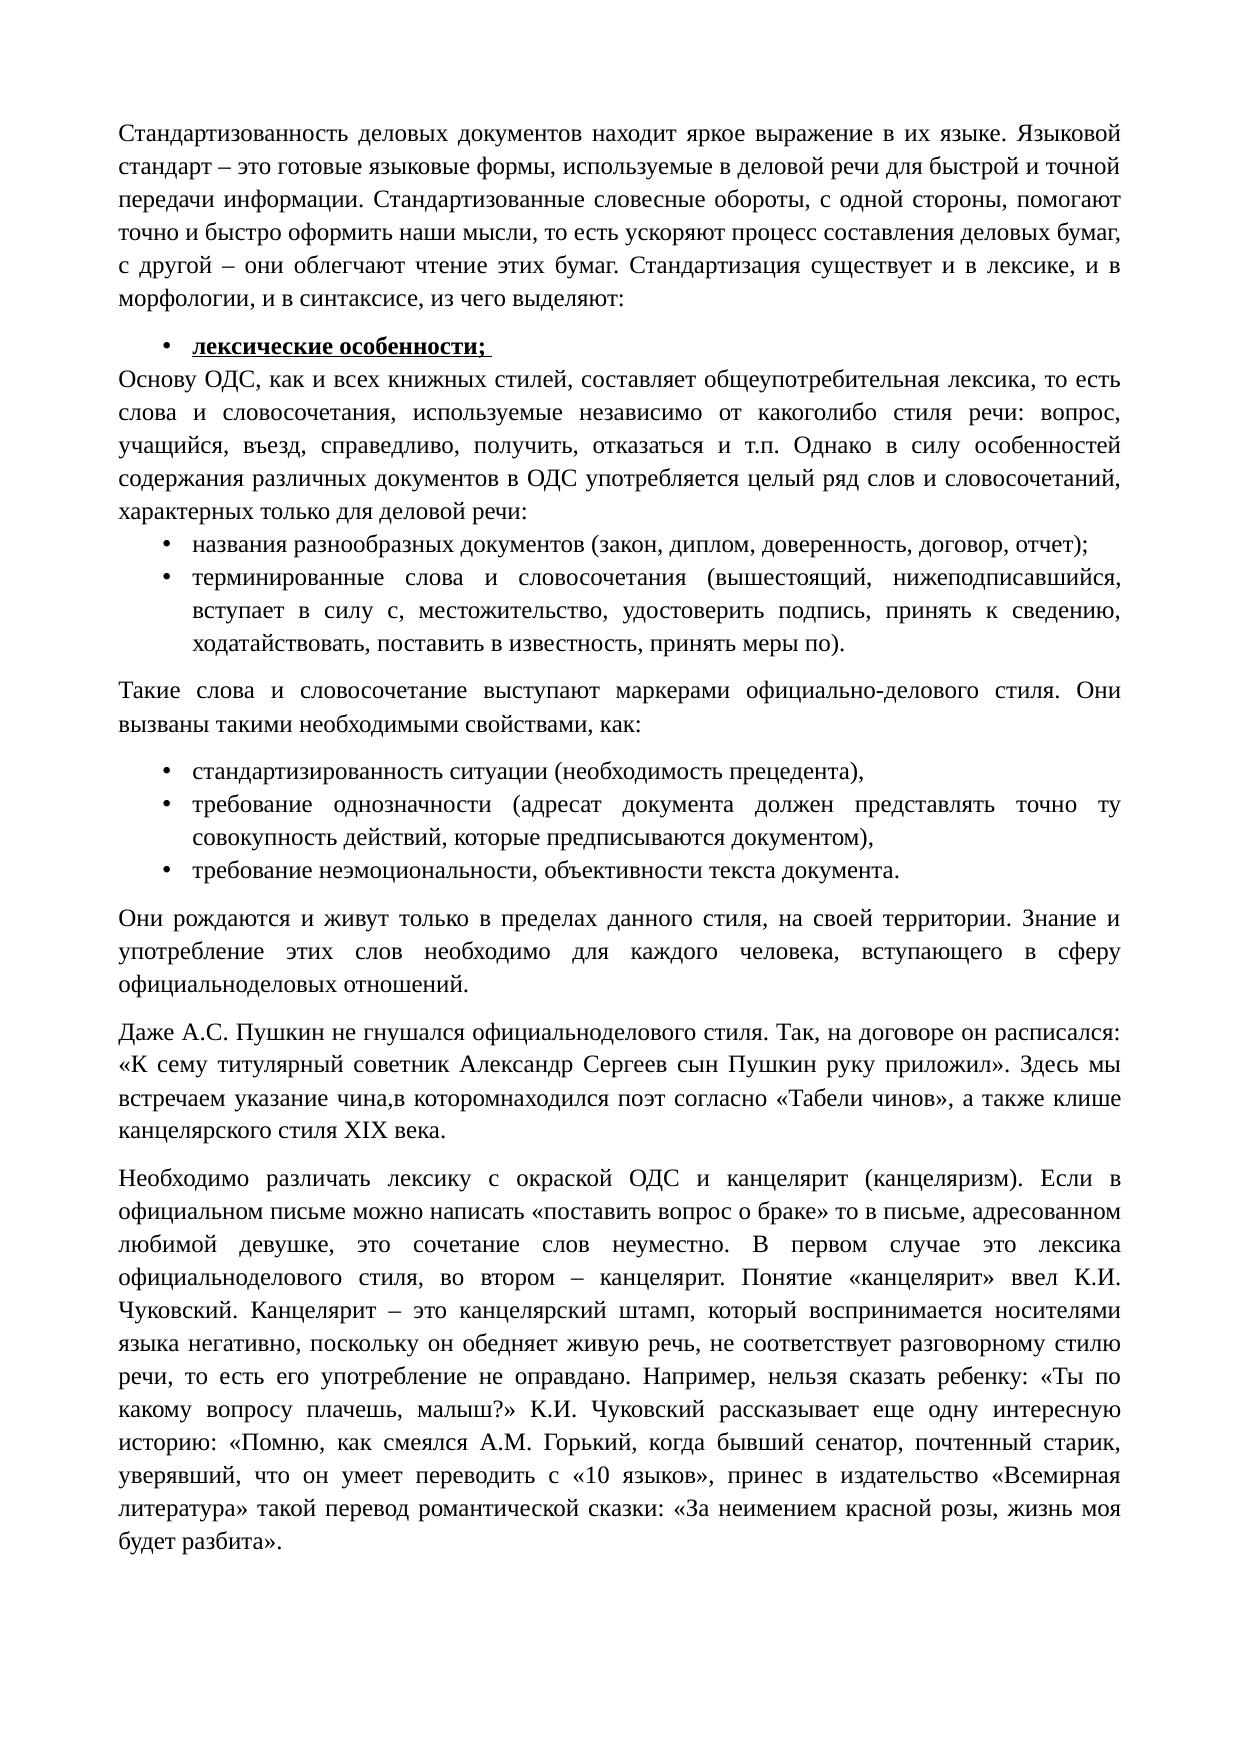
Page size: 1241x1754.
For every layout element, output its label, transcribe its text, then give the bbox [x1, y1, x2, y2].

list стандартизированность ситуации (необходимость прецедента), [162, 756, 1122, 785]
text Такие слова и словосочетание выступают маркерами официально-делового стиля. Они вызваны такими необходимыми свойствами, как: [118, 676, 1122, 737]
text Стандартизованность деловых документов находит яркое выражение в их языке. Языковой стандарт – это готовые языковые формы, используемые в деловой речи для быстрой и точной передачи информации. Стандартизованные словесные обороты, с одной стороны, помогают точно и быстро оформить наши мысли, то есть ускоряют процесс составления деловых бумаг, с другой – они облегчают чтение этих бумаг. Стандартизация существует и в лексике, и в морфологии, и в синтаксисе, из чего выделяют: [118, 118, 1122, 312]
text Они рождаются и живут только в пределах данного стиля, на своей территории. Знание и употребление этих слов необходимо для каждого человека, вступающего в сферу официальноделовых отношений. [118, 903, 1122, 998]
list требование однозначности (адресат документа должен представлять точно ту совокупность действий, которые предписываются документом), [162, 789, 1122, 851]
list терминированные слова и словосочетания (вышестоящий, нижеподписавшийся, вступает в силу с, местожительство, удостоверить подпись, принять к сведению, ходатайствовать, поставить в известность, принять меры по). [162, 562, 1122, 657]
list требование неэмоциональности, объективности текста документа. [162, 855, 1122, 884]
text Основу ОДС, как и всех книжных стилей, составляет общеупотребительная лексика, то есть слова и словосочетания, используемые независимо от какоголибо стиля речи: вопрос, учащийся, въезд, справедливо, получить, отказаться и т.п. Однако в силу особенностей содержания различных документов в ОДС употребляется целый ряд слов и словосочетаний, характерных только для деловой речи: [118, 364, 1122, 525]
list лексические особенности; [162, 331, 1122, 359]
list названия разнообразных документов (закон, диплом, доверенность, договор, отчет); [162, 529, 1122, 558]
text Даже А.С. Пушкин не гнушался официальноделового стиля. Так, на договоре он расписался: «К сему титулярный советник Александр Сергеев сын Пушкин руку приложил». Здесь мы встречаем указание чина,в которомнаходился поэт согласно «Табели чинов», а также клише канцелярского стиля XIX века. [118, 1017, 1122, 1144]
text Необходимо различать лексику с окраской ОДС и канцелярит (канцеляризм). Если в официальном письме можно написать «поставить вопрос о браке» то в письме, адресованном любимой девушке, это сочетание слов неуместно. В первом случае это лексика официальноделового стиля, во втором – канцелярит. Понятие «канцелярит» ввел К.И. Чуковский. Канцелярит – это канцелярский штамп, который воспринимается носителями языка негативно, поскольку он обедняет живую речь, не соответствует разговорному стилю речи, то есть его употребление не оправдано. Например, нельзя сказать ребенку: «Ты по какому вопросу плачешь, малыш?» К.И. Чуковский рассказывает еще одну интересную историю: «Помню, как смеялся А.М. Горький, когда бывший сенатор, почтенный старик, уверявший, что он умеет переводить с «10 языков», принес в издательство «Всемирная литература» такой перевод романтической сказки: «За неимением красной розы, жизнь моя будет разбита». [118, 1163, 1122, 1555]
